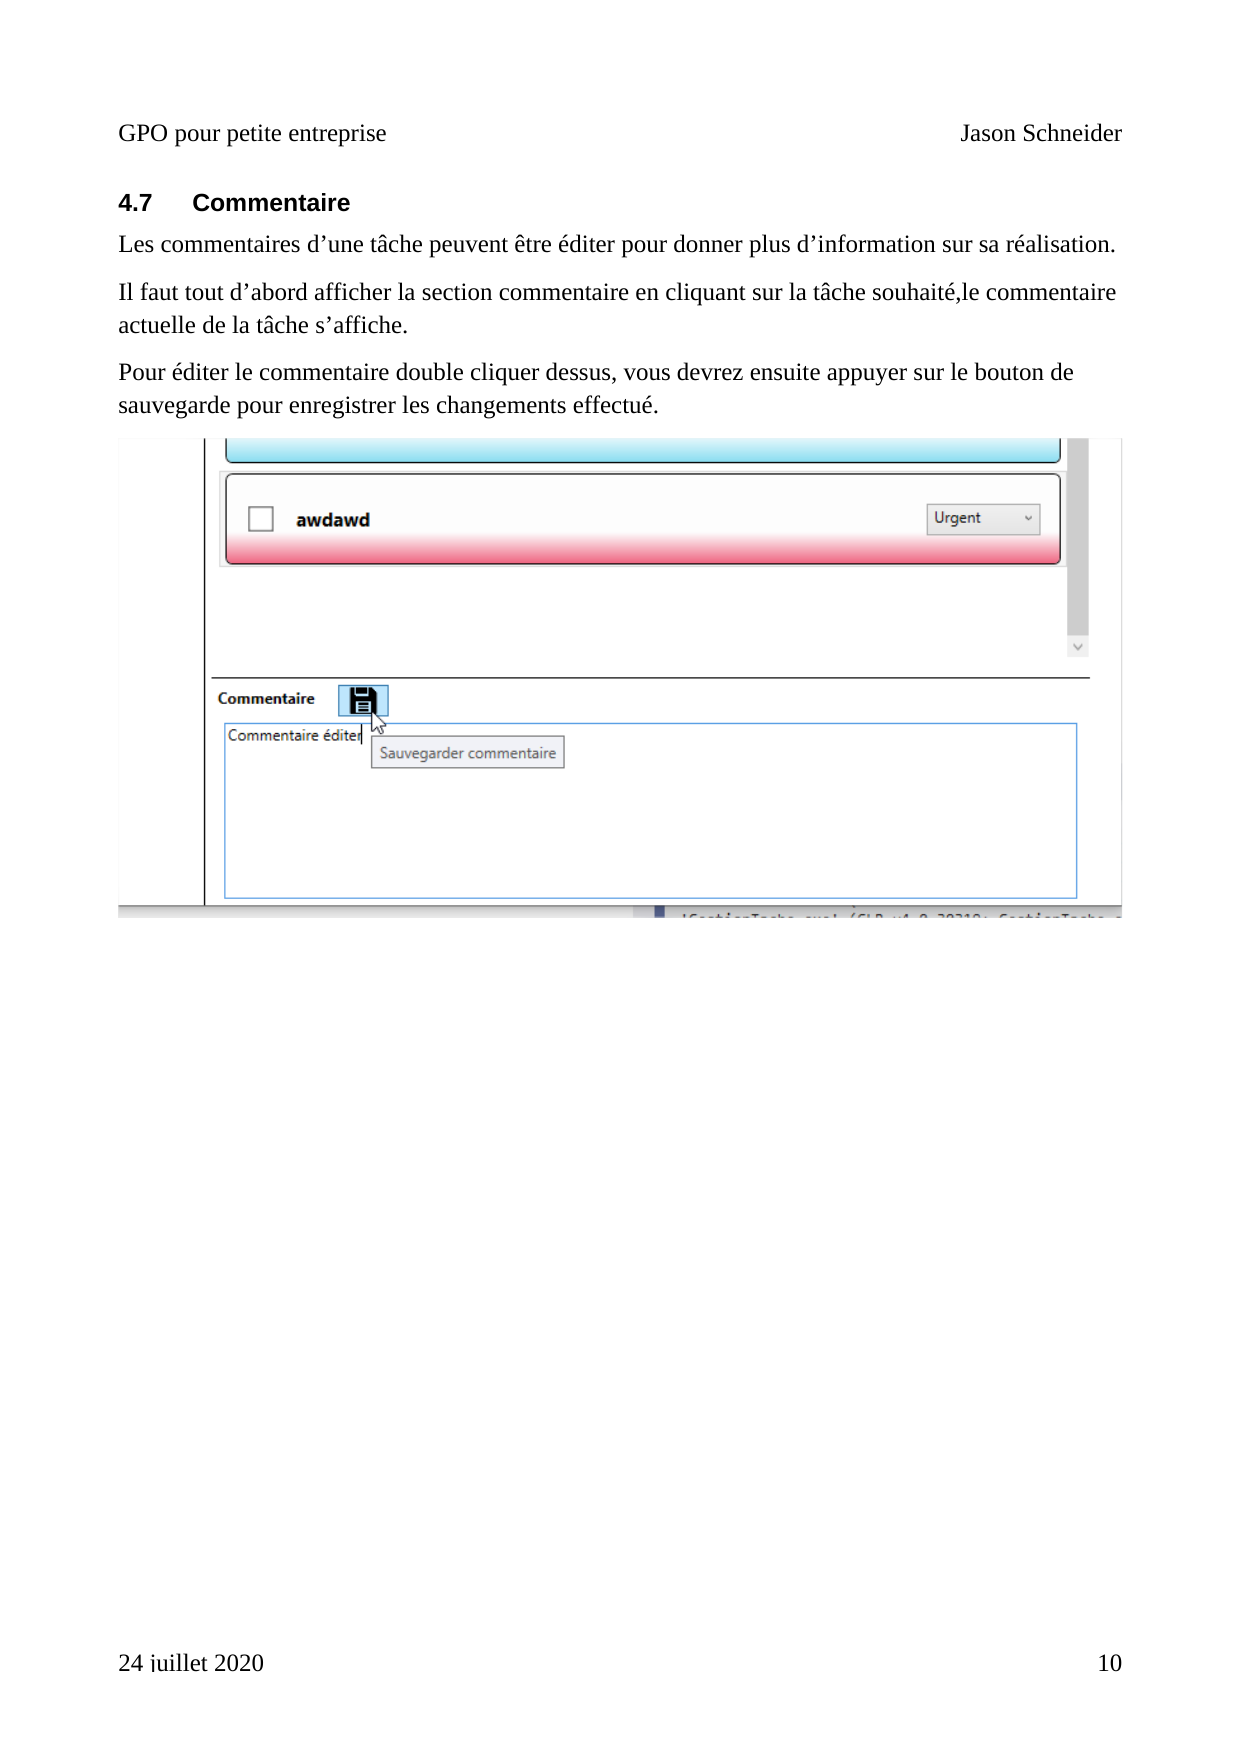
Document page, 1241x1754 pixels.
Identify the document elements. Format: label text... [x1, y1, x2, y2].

text Il faut tout d’abord afficher la section commentaire en cliquant sur la tâche souhaité,le commentaire actuelle de la tâche s’affiche. [118, 277, 1122, 339]
text Pour éditer le commentaire double cliquer dessus, vous devrez ensuite appuyer sur le bouton de sauvegarde pour enregistrer les changements effectué. [118, 357, 1122, 419]
text Les commentaires d’une tâche peuvent être éditer pour donner plus d’information sur sa réalisation. [118, 229, 1122, 258]
subtitle Commentaire [118, 188, 1122, 217]
picture [118, 438, 1123, 918]
